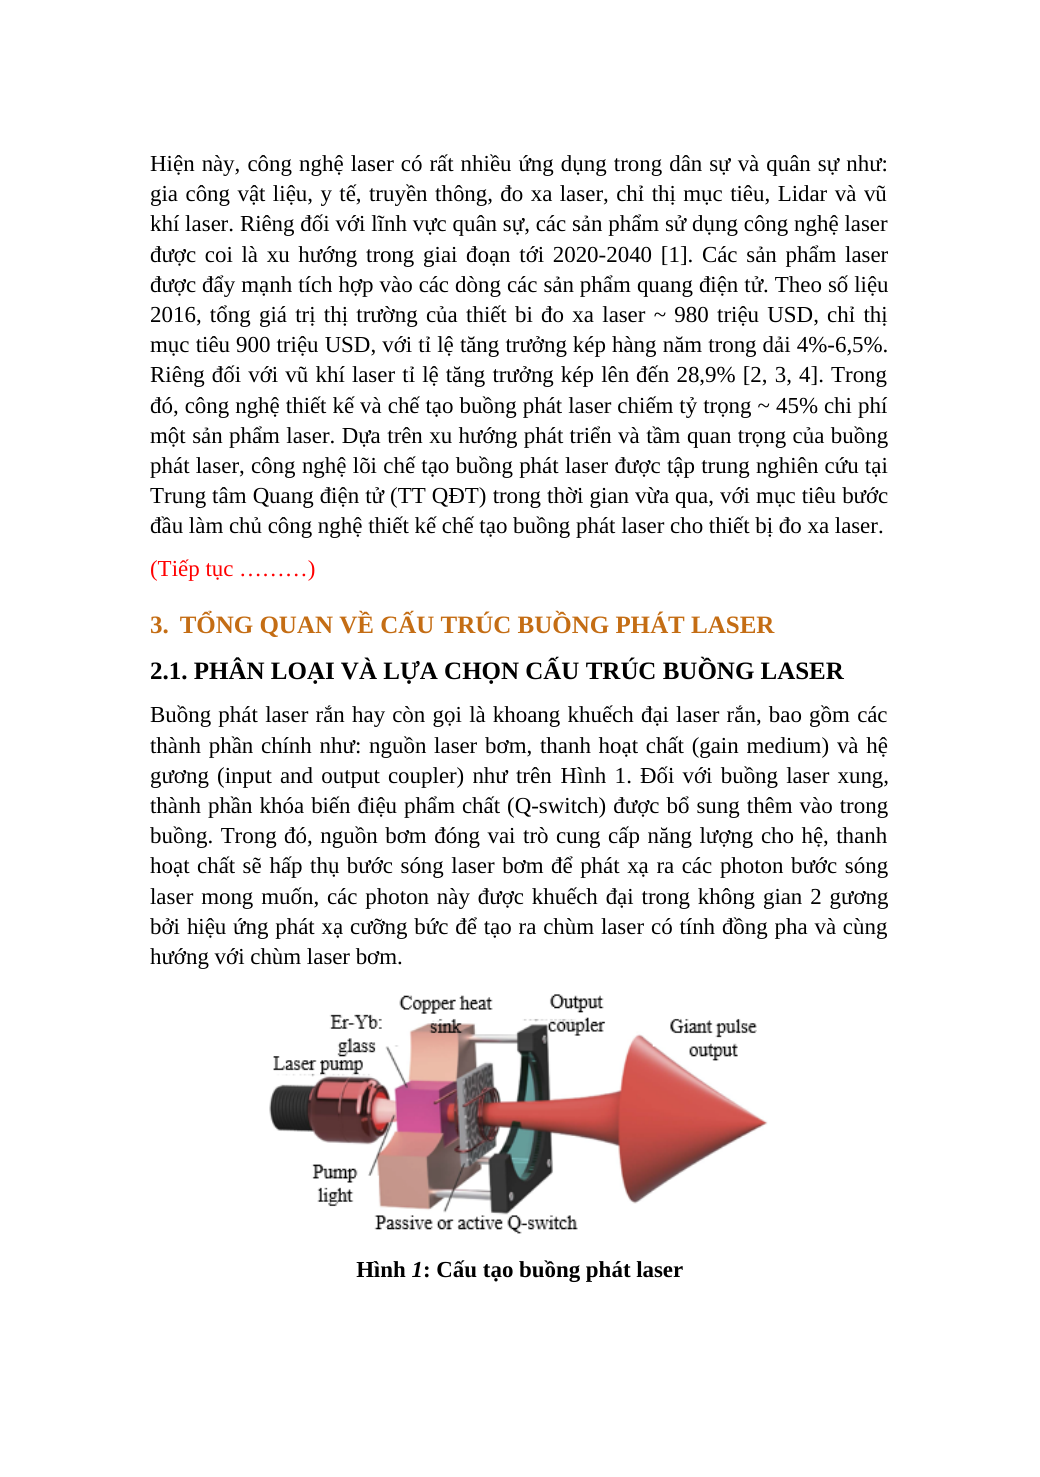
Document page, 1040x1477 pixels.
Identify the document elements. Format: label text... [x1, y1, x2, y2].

text Hiện này, công nghệ laser có rất nhiều ứng dụng trong dân sự và quân sự như: gia công vật liệu, y tế, truyền thông, đo xa laser, chỉ thị mục tiêu, Lidar và vũ khí laser. Riêng đối với lĩnh vực quân sự, các sản phẩm sử dụng công nghệ laser được coi là xu hướng trong giai đoạn tới 2020-2040 [1]. Các sản phẩm laser được đẩy mạnh tích hợp vào các dòng các sản phẩm quang điện tử. Theo số liệu 2016, tổng giá trị thị trường của thiết bi đo xa laser ~ 980 triệu USD, chỉ thị mục tiêu 900 triệu USD, với tỉ lệ tăng trưởng kép hàng năm trong dải 4%-6,5%. Riêng đối với vũ khí laser tỉ lệ tăng trưởng kép lên đến 28,9% [2, 3, 4]. Trong đó, công nghệ thiết kế và chế tạo buồng phát laser chiếm tỷ trọng ~ 45% chi phí một sản phẩm laser. Dựa trên xu hướng phát triển và tầm quan trọng của buồng phát laser, công nghệ lõi chế tạo buồng phát laser được tập trung nghiên cứu tại Trung tâm Quang điện tử (TT QĐT) trong thời gian vừa qua, với mục tiêu bước đầu làm chủ công nghệ thiết kế chế tạo buồng phát laser cho thiết bị đo xa laser. [150, 150, 889, 539]
picture [267, 985, 772, 1239]
list TỔNG QUAN VỀ CẤU TRÚC BUỒNG PHÁT LASER [150, 610, 889, 639]
text (Tiếp tục ………) [150, 555, 889, 582]
text Buồng phát laser rắn hay còn gọi là khoang khuếch đại laser rắn, bao gồm các thành phần chính như: nguồn laser bơm, thanh hoạt chất (gain medium) và hệ gương (input and output coupler) như trên Hình 1. Đối với buồng laser xung, thành phần khóa biến điệu phẩm chất (Q-switch) được bổ sung thêm vào trong buồng. Trong đó, nguồn bơm đóng vai trò cung cấp năng lượng cho hệ, thanh hoạt chất sẽ hấp thụ bước sóng laser bơm để phát xạ ra các photon bước sóng laser mong muốn, các photon này được khuếch đại trong không gian 2 gương bởi hiệu ứng phát xạ cưỡng bức để tạo ra chùm laser có tính đồng pha và cùng hướng với chùm laser bơm. [150, 701, 889, 969]
text Hình 1: Cấu tạo buồng phát laser [150, 1256, 889, 1282]
text 2.1. PHÂN LOẠI VÀ LỰA CHỌN CẤU TRÚC BUỒNG LASER [150, 656, 889, 685]
